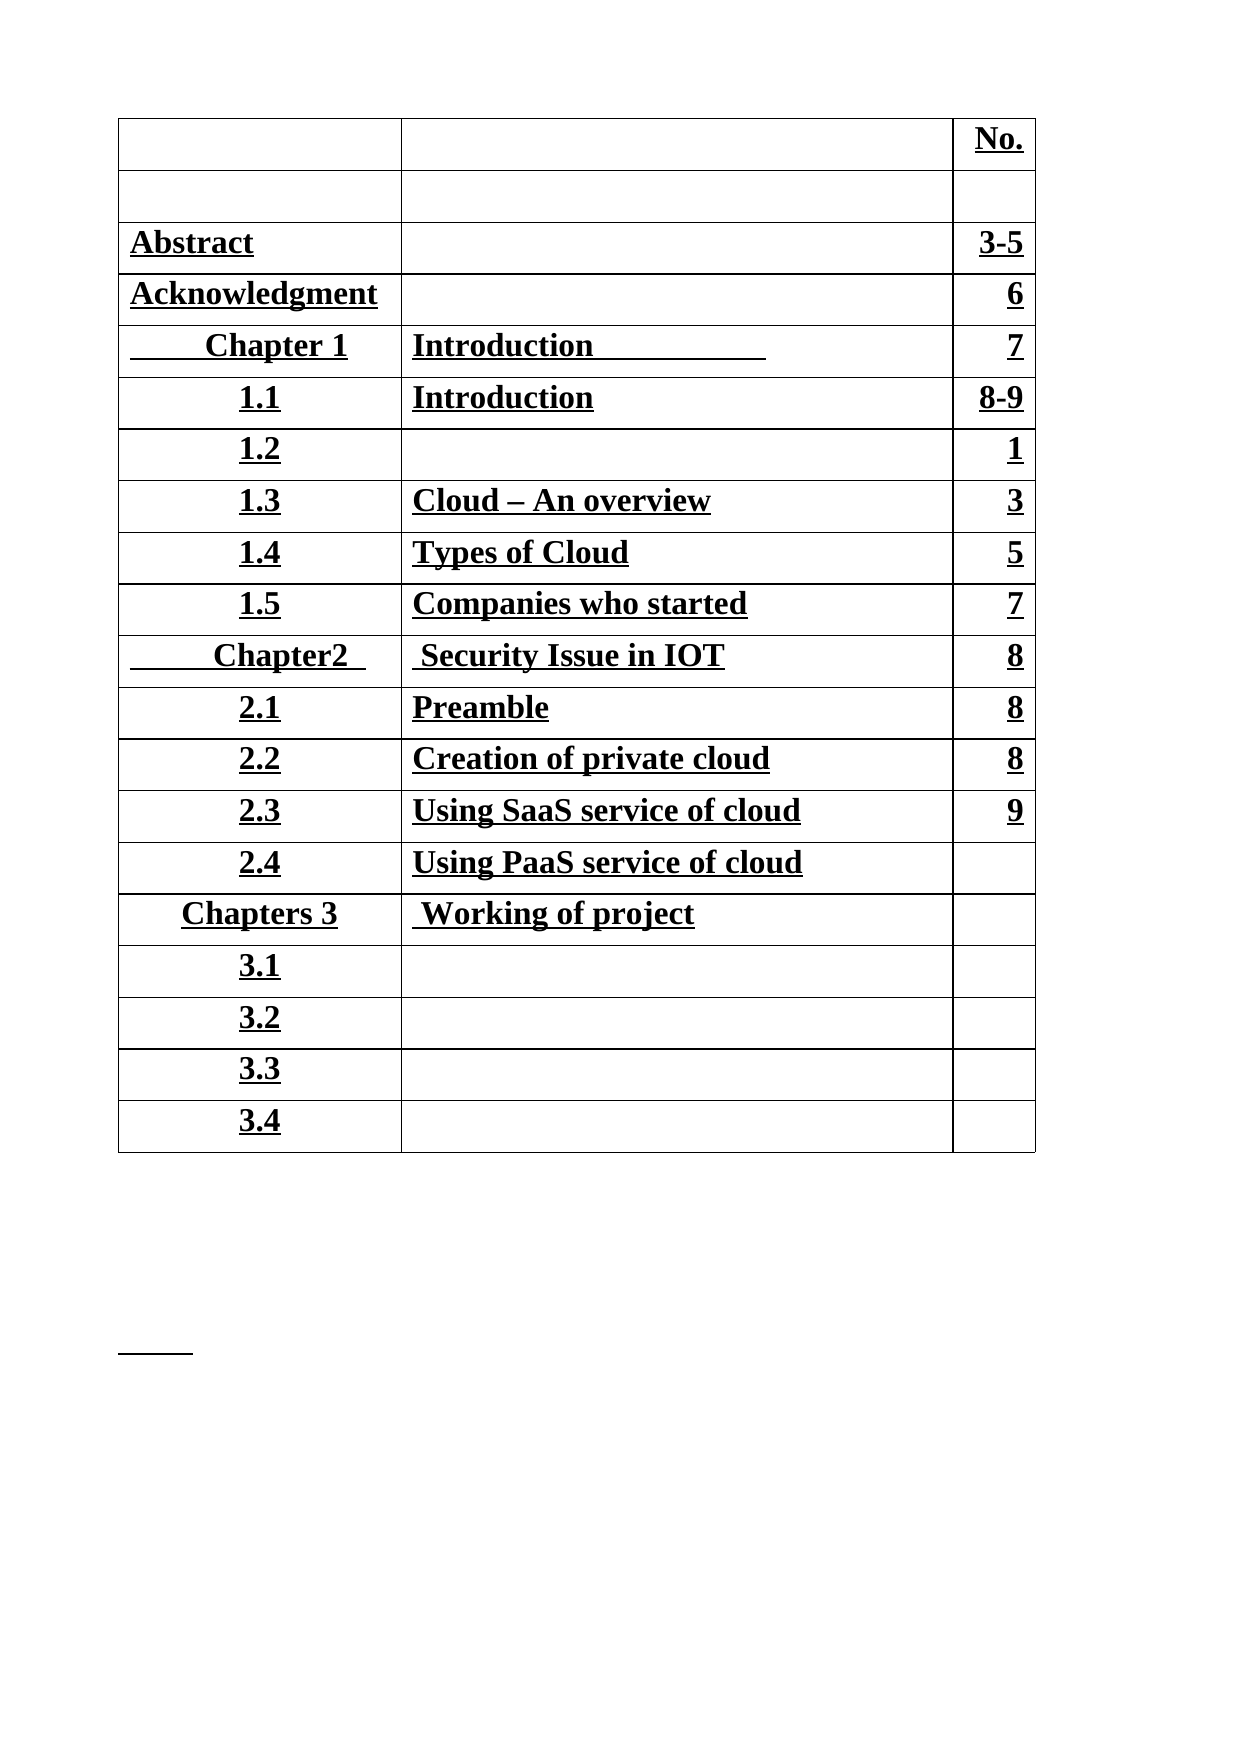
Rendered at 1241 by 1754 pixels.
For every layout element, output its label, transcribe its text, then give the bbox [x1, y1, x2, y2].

table_cell Cloud – An overview [402, 481, 952, 532]
table_cell Companies who started [402, 585, 952, 635]
table_cell [402, 1101, 952, 1152]
table_cell Introduction [402, 378, 952, 428]
table_cell [402, 430, 952, 480]
table_cell Using PaaS service of cloud [402, 843, 952, 893]
table_cell Security Issue in IOT [402, 636, 952, 687]
table_cell 8 [954, 688, 1035, 738]
table_cell Chapters 3 [119, 895, 401, 945]
table_cell 3.4 [119, 1101, 401, 1152]
table_cell [954, 998, 1035, 1048]
table_cell 1.2 [119, 430, 401, 480]
table_cell 3.2 [119, 998, 401, 1048]
table_cell Creation of private cloud [402, 740, 952, 790]
table_cell [402, 223, 952, 273]
table_cell [402, 1050, 952, 1100]
table_cell Chapter 1 [119, 326, 401, 377]
table_header [402, 119, 952, 170]
table_cell 2.4 [119, 843, 401, 893]
table_cell 1 [954, 430, 1035, 480]
table_cell [954, 1050, 1035, 1100]
table_cell 1.1 [119, 378, 401, 428]
table_cell 7 [954, 585, 1035, 635]
table_cell [954, 843, 1035, 893]
table_cell [954, 895, 1035, 945]
table_header [119, 119, 401, 170]
table_cell 3 [954, 481, 1035, 532]
table_cell 2.2 [119, 740, 401, 790]
table_cell Working of project [402, 895, 952, 945]
table_cell [119, 171, 401, 222]
table_cell 8 [954, 636, 1035, 687]
table_cell 7 [954, 326, 1035, 377]
table_cell 1.4 [119, 533, 401, 583]
table_cell 8 [954, 740, 1035, 790]
table_cell 3.3 [119, 1050, 401, 1100]
table_cell 6 [954, 275, 1035, 325]
table_cell 2.1 [119, 688, 401, 738]
table_cell 8-9 [954, 378, 1035, 428]
table_cell 5 [954, 533, 1035, 583]
table_cell 3.1 [119, 946, 401, 997]
table_cell 2.3 [119, 791, 401, 842]
table_cell 3-5 [954, 223, 1035, 273]
table_cell 1.5 [119, 585, 401, 635]
table_cell [402, 275, 952, 325]
table_cell Abstract [119, 223, 401, 273]
table_header No. [954, 119, 1035, 170]
table_cell [954, 171, 1035, 222]
table_cell Preamble [402, 688, 952, 738]
table_cell [402, 998, 952, 1048]
table_cell Introduction [402, 326, 952, 377]
table_cell 9 [954, 791, 1035, 842]
table_cell Types of Cloud [402, 533, 952, 583]
table_cell [402, 171, 952, 222]
table_cell 1.3 [119, 481, 401, 532]
table_cell Chapter2 [119, 636, 401, 687]
table_cell [402, 946, 952, 997]
table_cell [954, 1101, 1035, 1152]
table_cell Acknowledgment [119, 275, 401, 325]
table_cell [954, 946, 1035, 997]
table_cell Using SaaS service of cloud [402, 791, 952, 842]
